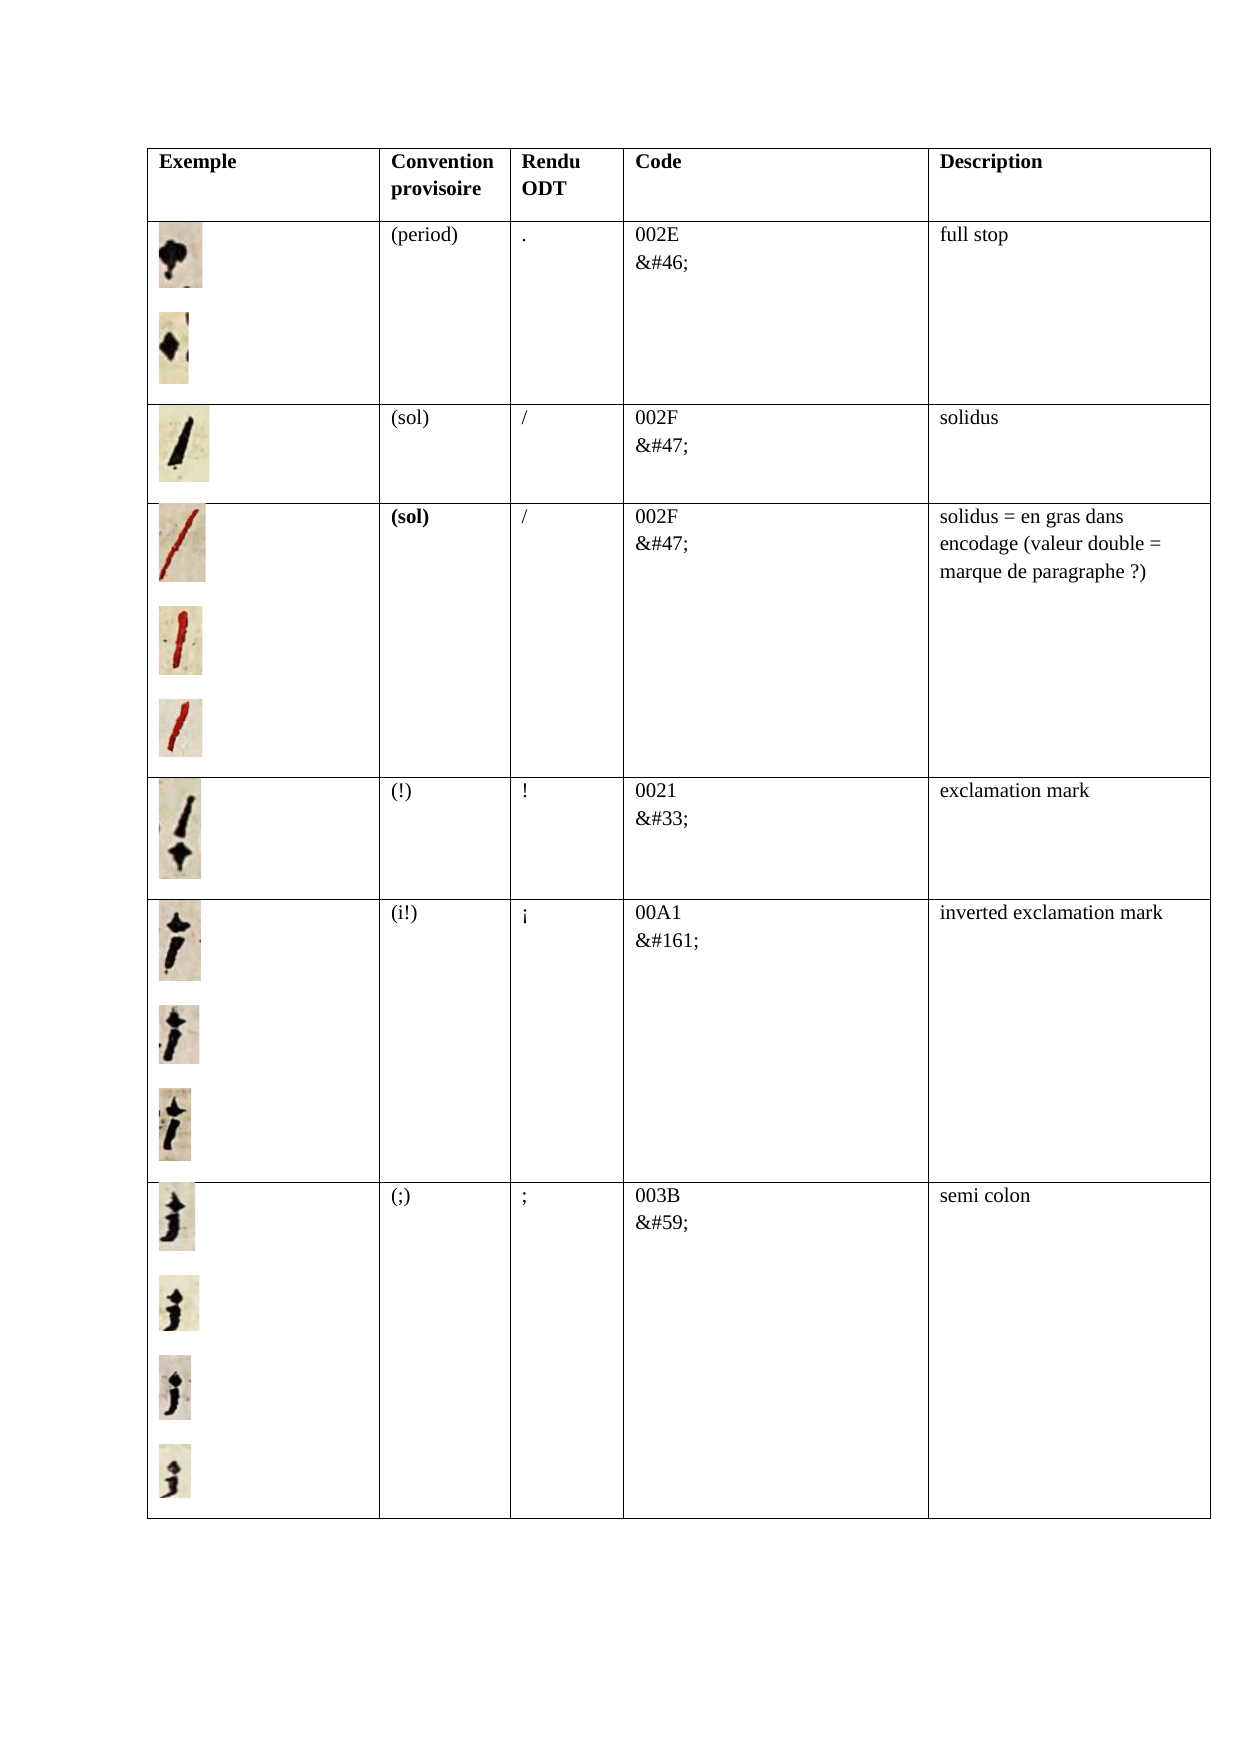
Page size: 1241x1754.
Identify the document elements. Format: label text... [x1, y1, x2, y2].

table_header Code [624, 149, 928, 221]
picture [158, 312, 189, 384]
table_cell [148, 1183, 379, 1518]
table_cell [148, 504, 379, 777]
table_cell 002E &#46; [624, 222, 928, 404]
table_cell [148, 405, 379, 502]
table_cell (sol) [380, 504, 510, 777]
table_cell / [511, 504, 623, 777]
table_header Convention provisoire [380, 149, 510, 221]
table_cell [148, 222, 379, 404]
table_cell 002F &#47; [624, 504, 928, 777]
table_cell (period) [380, 222, 510, 404]
table_cell (;) [380, 1183, 510, 1518]
table_cell inverted exclamation mark [929, 900, 1210, 1182]
table_cell ! [511, 778, 623, 899]
table_cell (!) [380, 778, 510, 899]
table_cell ; [511, 1183, 623, 1518]
table_cell 003B &#59; [624, 1183, 928, 1518]
table_cell ¡ [511, 900, 623, 1182]
table_cell (i!) [380, 900, 510, 1182]
picture [158, 900, 201, 981]
table_cell (sol) [380, 405, 510, 502]
table_cell exclamation mark [929, 778, 1210, 899]
table_header Description [929, 149, 1210, 221]
table_cell [148, 900, 379, 1182]
picture [158, 405, 210, 482]
table_cell 00A1 &#161; [624, 900, 928, 1182]
table_header Rendu ODT [511, 149, 623, 221]
table_cell solidus [929, 405, 1210, 502]
table_cell solidus = en gras dans encodage (valeur double = marque de paragraphe ?) [929, 504, 1210, 777]
picture [158, 222, 203, 288]
table_cell full stop [929, 222, 1210, 404]
table_cell / [511, 405, 623, 502]
table_cell [148, 778, 379, 899]
table_cell semi colon [929, 1183, 1210, 1518]
table_cell 0021 &#33; [624, 778, 928, 899]
picture [158, 778, 202, 879]
table_header Exemple [148, 149, 379, 221]
table_cell 002F &#47; [624, 405, 928, 502]
table_cell . [511, 222, 623, 404]
